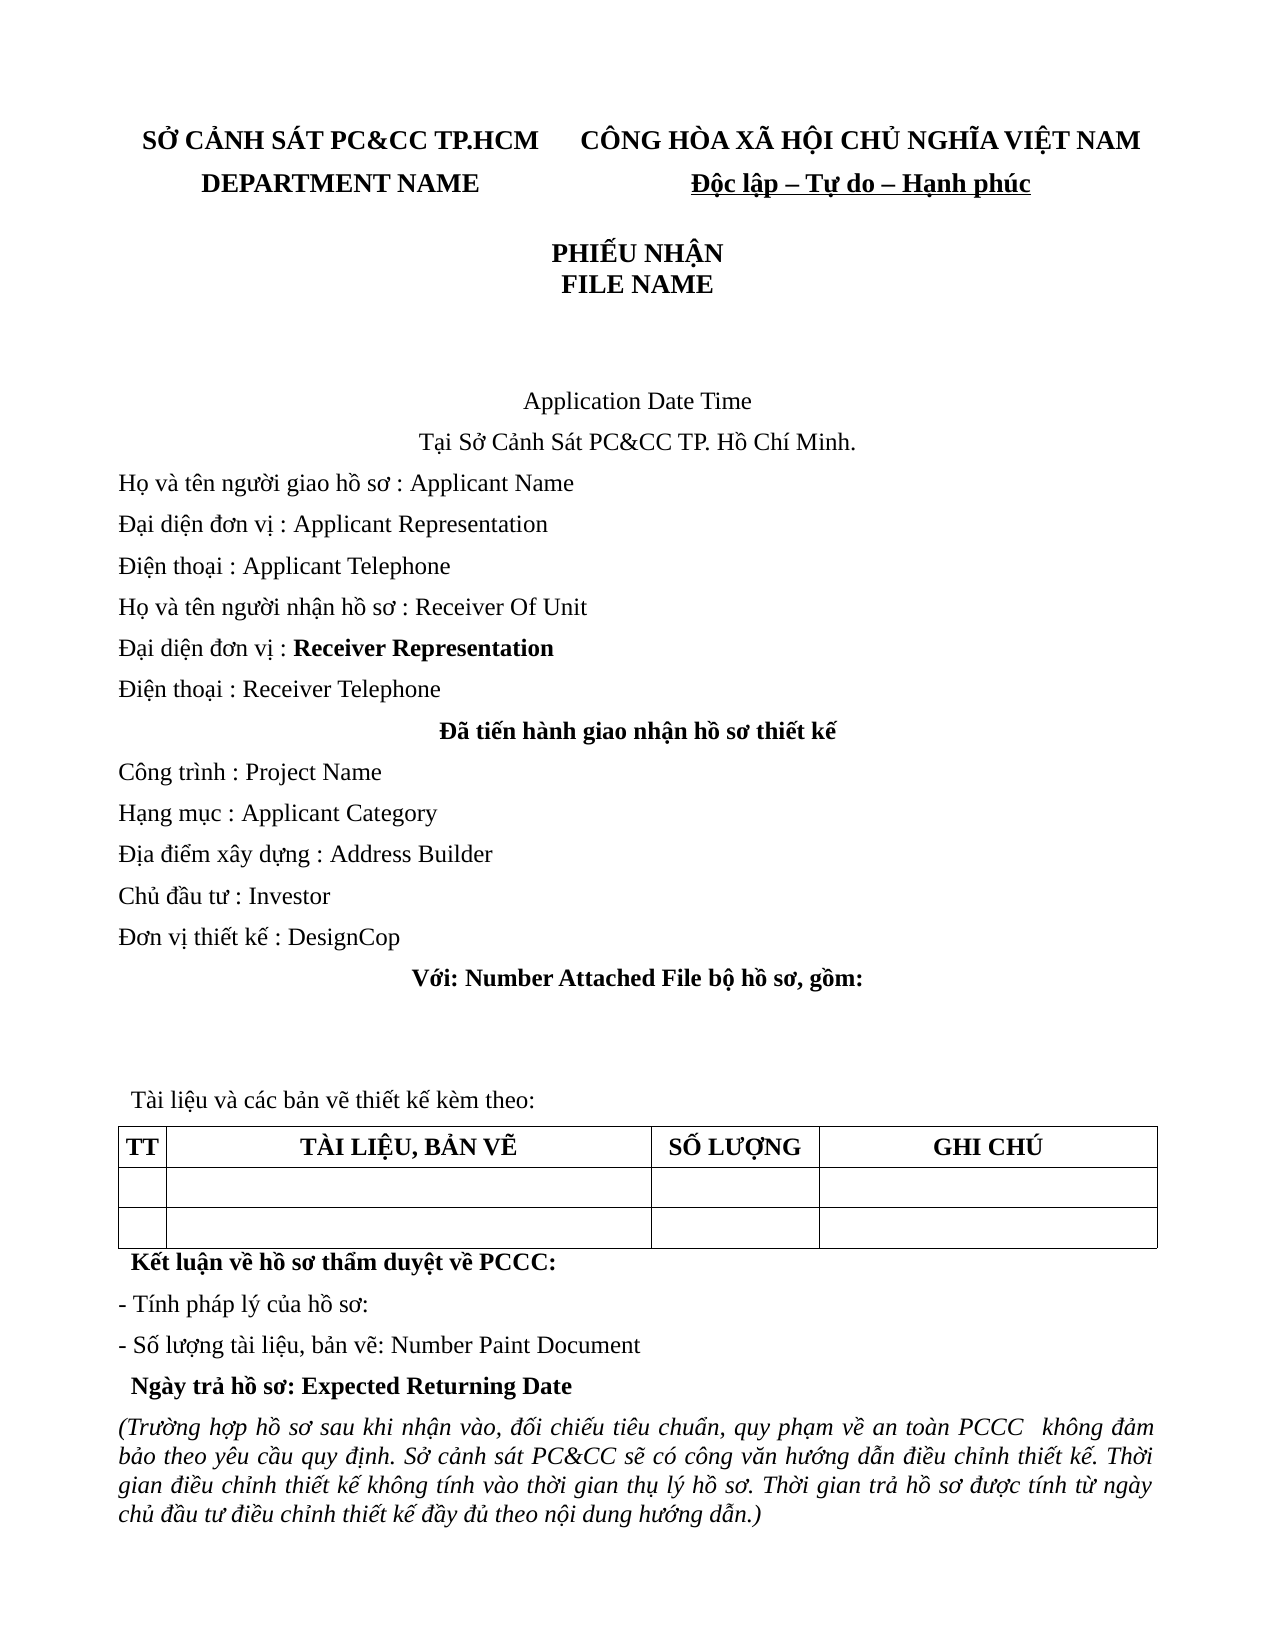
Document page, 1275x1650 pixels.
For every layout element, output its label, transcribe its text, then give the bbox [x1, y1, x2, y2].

table_cell DEPARTMENT NAME [118, 162, 564, 203]
table_cell ${attachedFile.attachedFileName} [150, 1046, 1157, 1085]
text Đã tiến hành giao nhận hồ sơ thiết kế [118, 716, 1157, 744]
table_cell ${paintDocument.paintDocumentName} [167, 1208, 651, 1247]
text FILE NAME [118, 268, 1157, 299]
table_cell ${paintDocument.note} [820, 1168, 1157, 1207]
text - Tính pháp lý của hồ sơ: [118, 1289, 1157, 1317]
text Đại diện đơn vị : Receiver Representation [118, 633, 1157, 662]
text Chủ đầu tư : Investor [118, 881, 1157, 909]
table_cell ${paintDocument.note} [820, 1208, 1157, 1247]
table_header ${attachedFile.attachedFileName} [150, 1006, 1157, 1045]
text Application Date Time [118, 386, 1157, 414]
text Điện thoại : Receiver Telephone [118, 674, 1157, 703]
text ${size + 2}/ Kết luận về hồ sơ thẩm duyệt về PCCC: [118, 1249, 1157, 1276]
text Công trình : Project Name [118, 757, 1157, 786]
text Điện thoại : Applicant Telephone [118, 551, 1157, 579]
text ${size + 3}/ Ngày trả hồ sơ: Expected Returning Date [118, 1371, 1157, 1400]
table_cell Độc lập – Tự do – Hạnh phúc [565, 162, 1157, 203]
text Tại Sở Cảnh Sát PC&CC TP. Hồ Chí Minh. [118, 427, 1157, 456]
text Đại diện đơn vị : Applicant Representation [118, 509, 1157, 538]
text Với: Number Attached File bộ hồ sơ, gồm: [118, 963, 1157, 992]
table_header CÔNG HÒA XÃ HỘI CHỦ NGHĨA VIỆT NAM [565, 119, 1157, 161]
text PHIẾU NHẬN [118, 237, 1157, 268]
table_header SỞ CẢNH SÁT PC&CC TP.HCM [118, 119, 564, 161]
text Đơn vị thiết kế : DesignCop [118, 922, 1157, 951]
text (Trường hợp hồ sơ sau khi nhận vào, đối chiếu tiêu chuẩn, quy phạm về an toàn PCCC không đảm bảo theo yêu cầu quy định. Sở cảnh sát PC&CC sẽ có công văn hướng dẫn điều chỉnh thiết kế. Thời gian điều chỉnh thiết kế không tính vào thời gian thụ lý hồ sơ. Thời gian trả hồ sơ được tính từ ngày chủ đầu tư điều chỉnh thiết kế đầy đủ theo nội dung hướng dẫn.) [118, 1412, 1157, 1527]
text Hạng mục : Applicant Category [118, 798, 1157, 827]
table_cell ${paintDocument.quantity} [652, 1208, 819, 1247]
table_header TÀI LIỆU, BẢN VẼ [167, 1127, 651, 1167]
text ${size + 1}/ Tài liệu và các bản vẽ thiết kế kèm theo: [118, 1086, 1157, 1114]
text Địa điểm xây dựng : Address Builder [118, 839, 1157, 868]
text Họ và tên người giao hồ sơ : Applicant Name [118, 468, 1157, 497]
table_cell ${paintDocument.quantity} [652, 1168, 819, 1207]
text Họ và tên người nhận hồ sơ : Receiver Of Unit [118, 592, 1157, 621]
text - Số lượng tài liệu, bản vẽ: Number Paint Document [118, 1330, 1157, 1359]
table_header TT [119, 1127, 166, 1167]
table_header SỐ LƯỢNG [652, 1127, 819, 1167]
table_header GHI CHÚ [820, 1127, 1157, 1167]
table_cell ${paintDocument.paintDocumentName} [167, 1168, 651, 1207]
